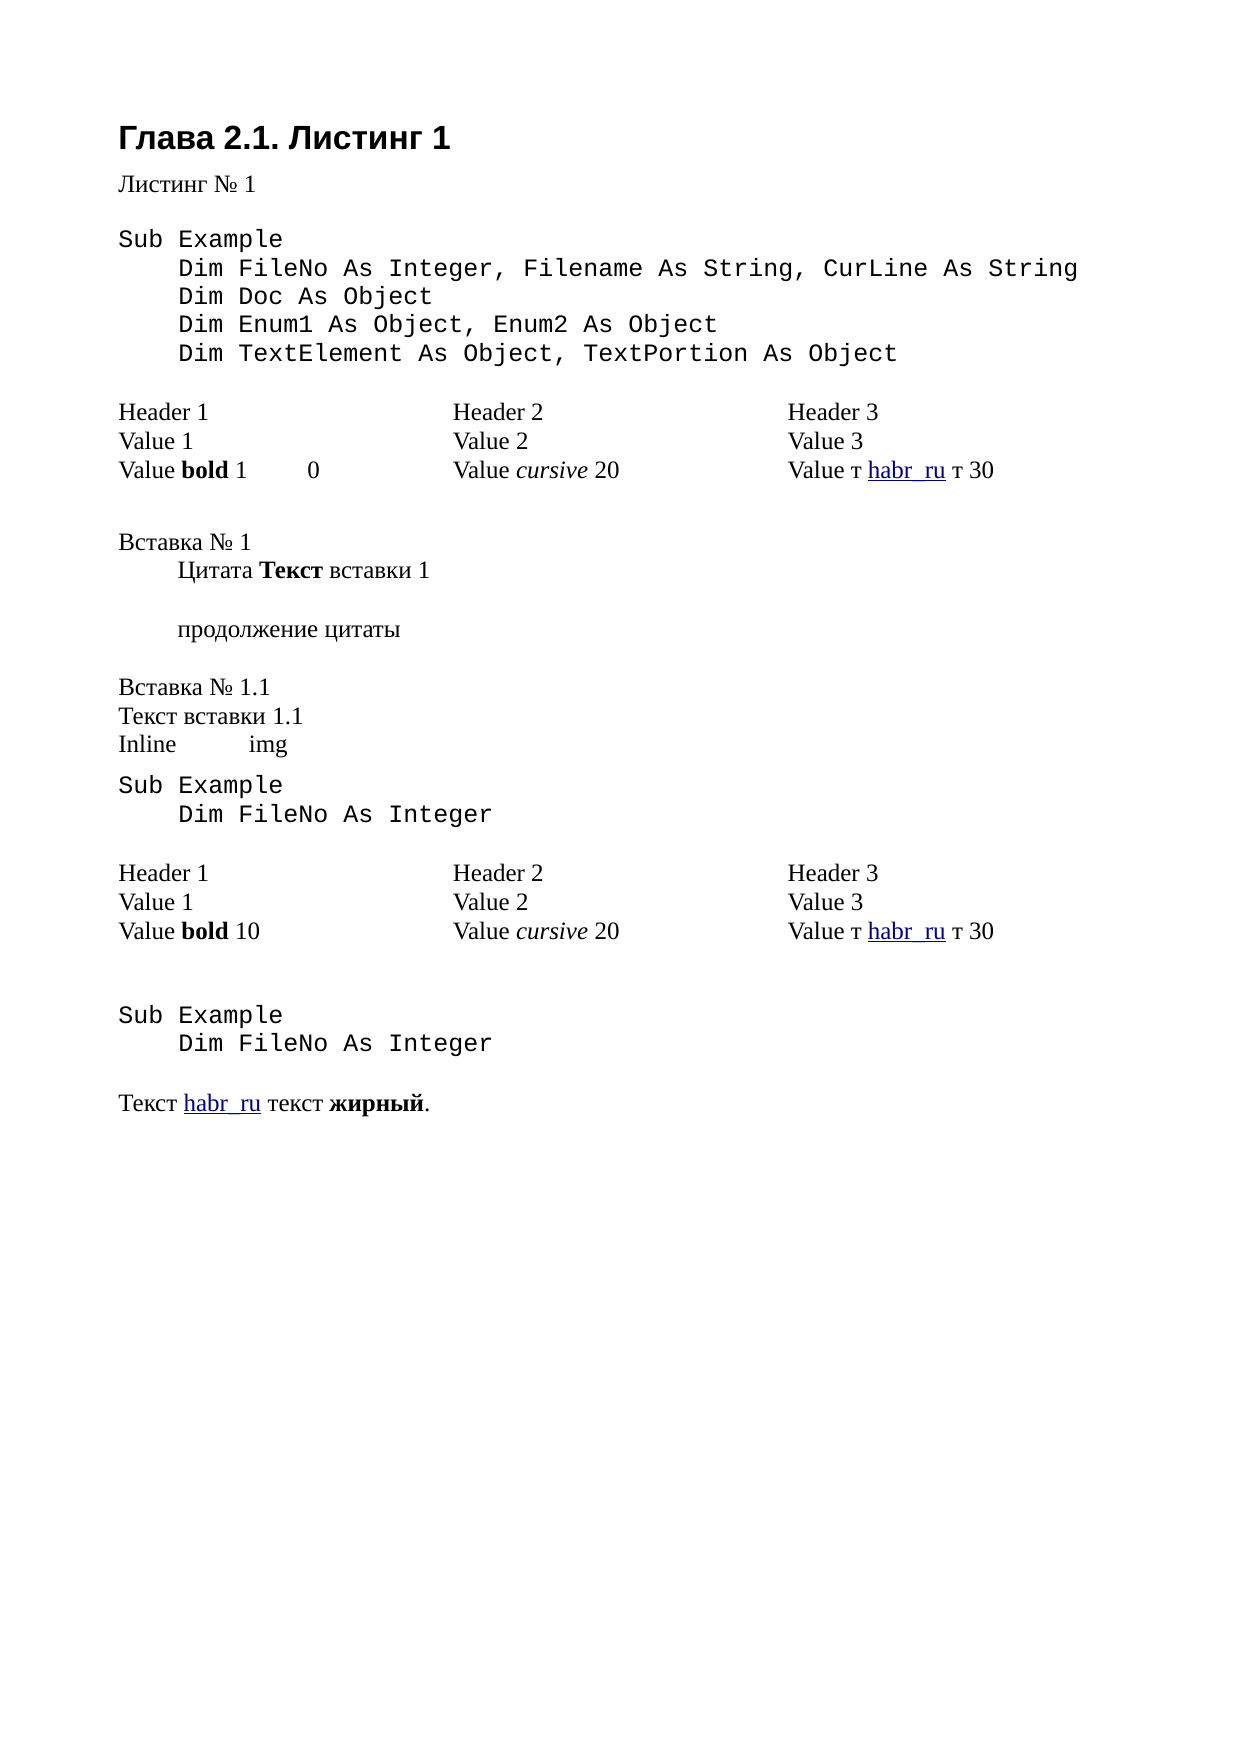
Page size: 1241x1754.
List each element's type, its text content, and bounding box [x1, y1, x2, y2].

text Sub Example [118, 773, 1122, 801]
text Цитата Текст вставки 1 [177, 556, 1063, 584]
table_cell Value 1 Value bold 10 [118, 887, 453, 945]
text Dim FileNo As Integer [118, 1031, 1122, 1059]
text Листинг № 1 [118, 169, 1122, 198]
table_header Header 1 [118, 397, 453, 426]
table_header Header 1 [118, 859, 453, 887]
text Dim FileNo As Integer, Filename As String, CurLine As String [118, 255, 1122, 283]
table_header Header 2 [453, 859, 787, 887]
text Sub Example [118, 1002, 1122, 1031]
table_cell Value 2 Value cursive 20 [453, 887, 787, 945]
text продолжение цитаты [177, 614, 1063, 643]
table_cell Value 3 Value т habr_ru т 30 [788, 426, 1122, 498]
table_cell Value 1 Value bold 10 [118, 426, 453, 498]
text Dim TextElement As Object, TextPortion As Object [118, 340, 1122, 368]
text Dim FileNo As Integer [118, 801, 1122, 830]
text Dim Enum1 As Object, Enum2 As Object [118, 312, 1122, 340]
table_cell Value 2 Value cursive 20 [453, 426, 787, 498]
table_cell Value 3 Value т habr_ru т 30 [788, 887, 1122, 945]
text Sub Example [118, 227, 1122, 255]
table_header Header 3 [788, 859, 1122, 887]
text Вставка № 1.1 [118, 672, 1122, 701]
table_header Header 2 [453, 397, 787, 426]
text Dim Doc As Object [118, 283, 1122, 312]
text Inline img [118, 729, 1122, 773]
text Текст вставки 1.1 [118, 701, 1122, 729]
subtitle Глава 2.1. Листинг 1 [118, 118, 1122, 157]
table_header Header 3 [788, 397, 1122, 426]
text Вставка № 1 [118, 527, 1122, 556]
text Текст habr_ru текст жирный. [118, 1088, 1122, 1116]
